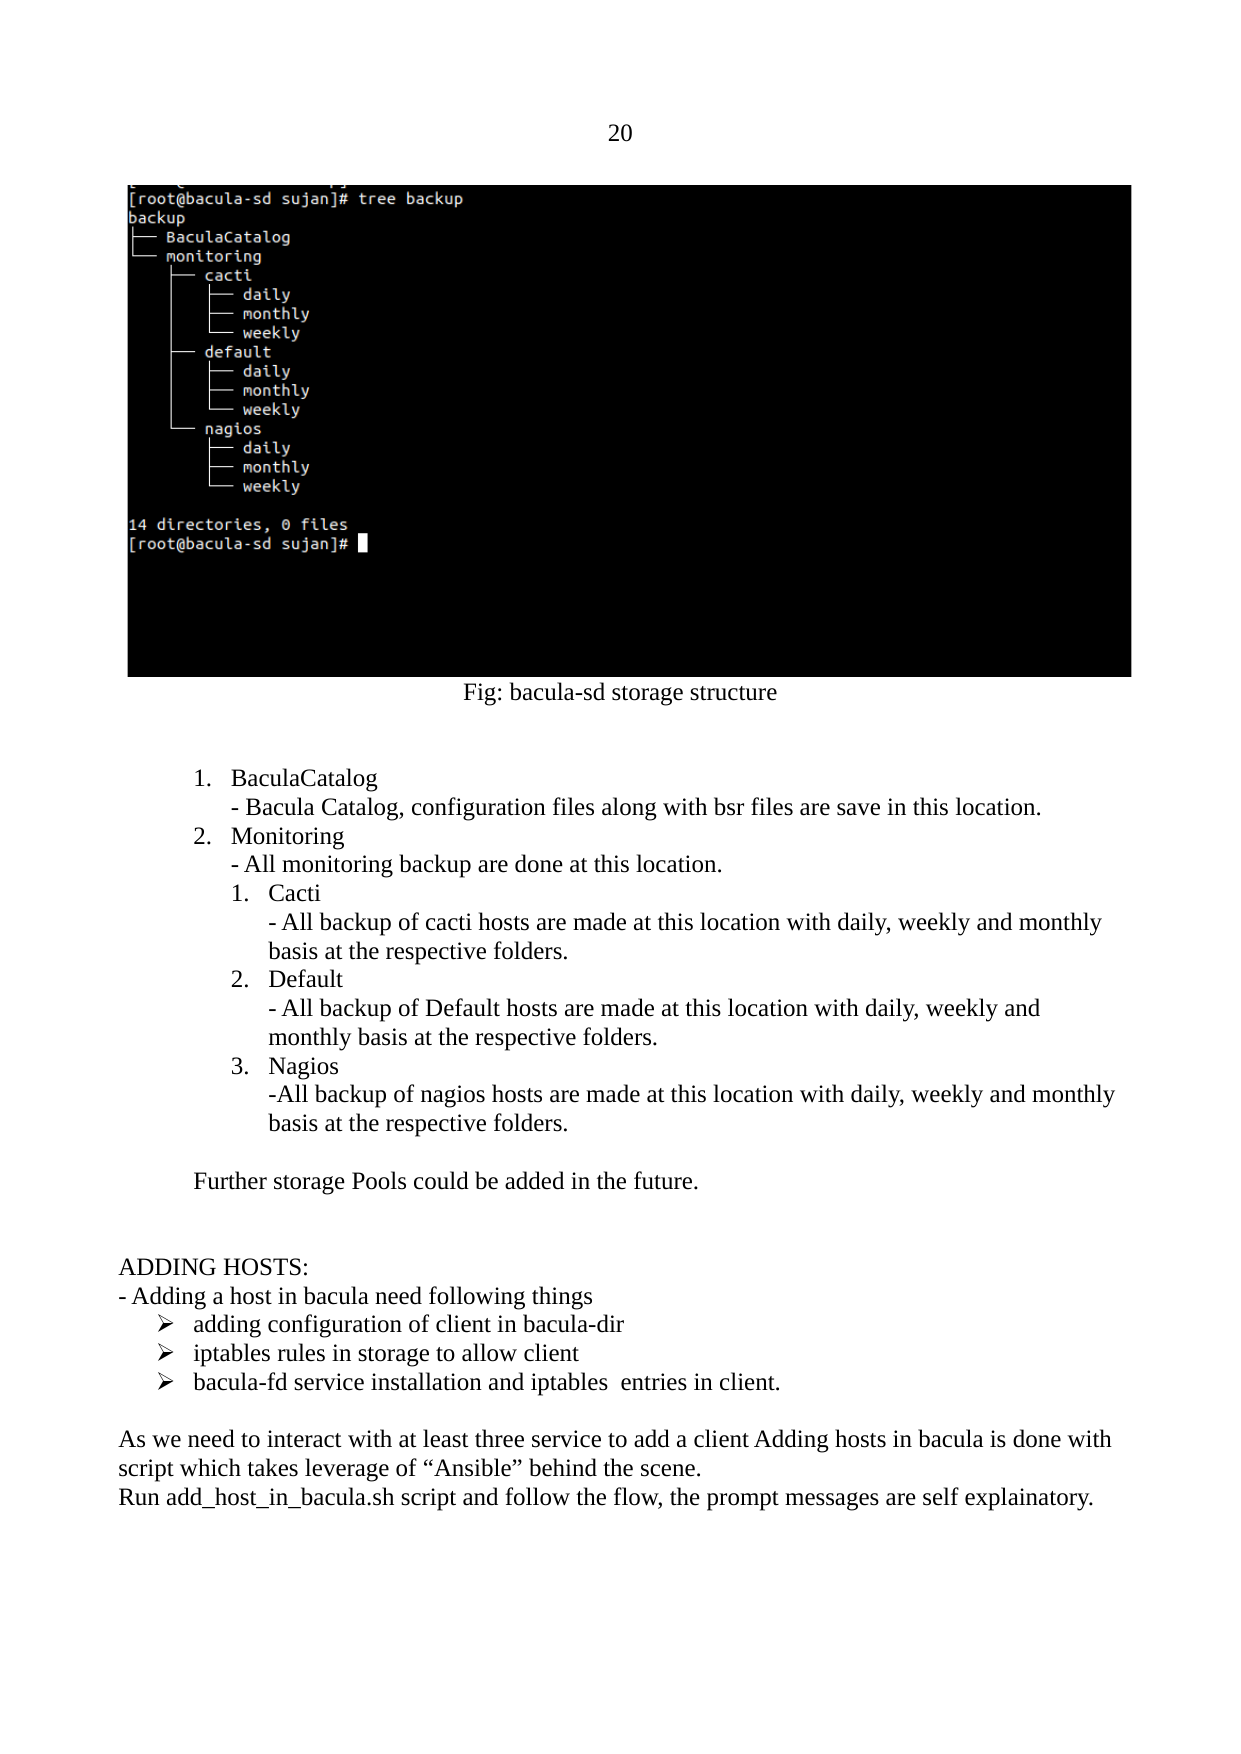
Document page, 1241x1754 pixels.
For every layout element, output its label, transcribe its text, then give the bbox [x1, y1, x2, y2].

list Nagios [231, 1051, 1122, 1079]
text - Adding a host in bacula need following things [118, 1281, 1122, 1309]
list - All backup of cacti hosts are made at this location with daily, weekly and monthly basis at the respective folders. [231, 907, 1122, 964]
list Cacti [231, 878, 1122, 907]
list Monitoring [193, 821, 1122, 849]
list Further storage Pools could be added in the future. [156, 1166, 1122, 1194]
text Run add_host_in_bacula.sh script and follow the flow, the prompt messages are self explainatory. [118, 1482, 1122, 1511]
text ADDING HOSTS: [118, 1252, 1122, 1281]
list bacula-fd service installation and iptables entries in client. [156, 1367, 1122, 1396]
text Fig: bacula-sd storage structure [118, 176, 1122, 706]
list - Bacula Catalog, configuration files along with bsr files are save in this location. [193, 792, 1122, 821]
list -All backup of nagios hosts are made at this location with daily, weekly and monthly basis at the respective folders. [231, 1079, 1122, 1137]
list BaculaCatalog [193, 763, 1122, 792]
list iptables rules in storage to allow client [156, 1338, 1122, 1367]
list - All backup of Default hosts are made at this location with daily, weekly and monthly basis at the respective folders. [231, 993, 1122, 1051]
list adding configuration of client in bacula-dir [156, 1309, 1122, 1338]
picture [127, 185, 1132, 677]
list - All monitoring backup are done at this location. [193, 849, 1122, 878]
list Default [231, 964, 1122, 993]
text As we need to interact with at least three service to add a client Adding hosts in bacula is done with script which takes leverage of “Ansible” behind the scene. [118, 1424, 1122, 1482]
